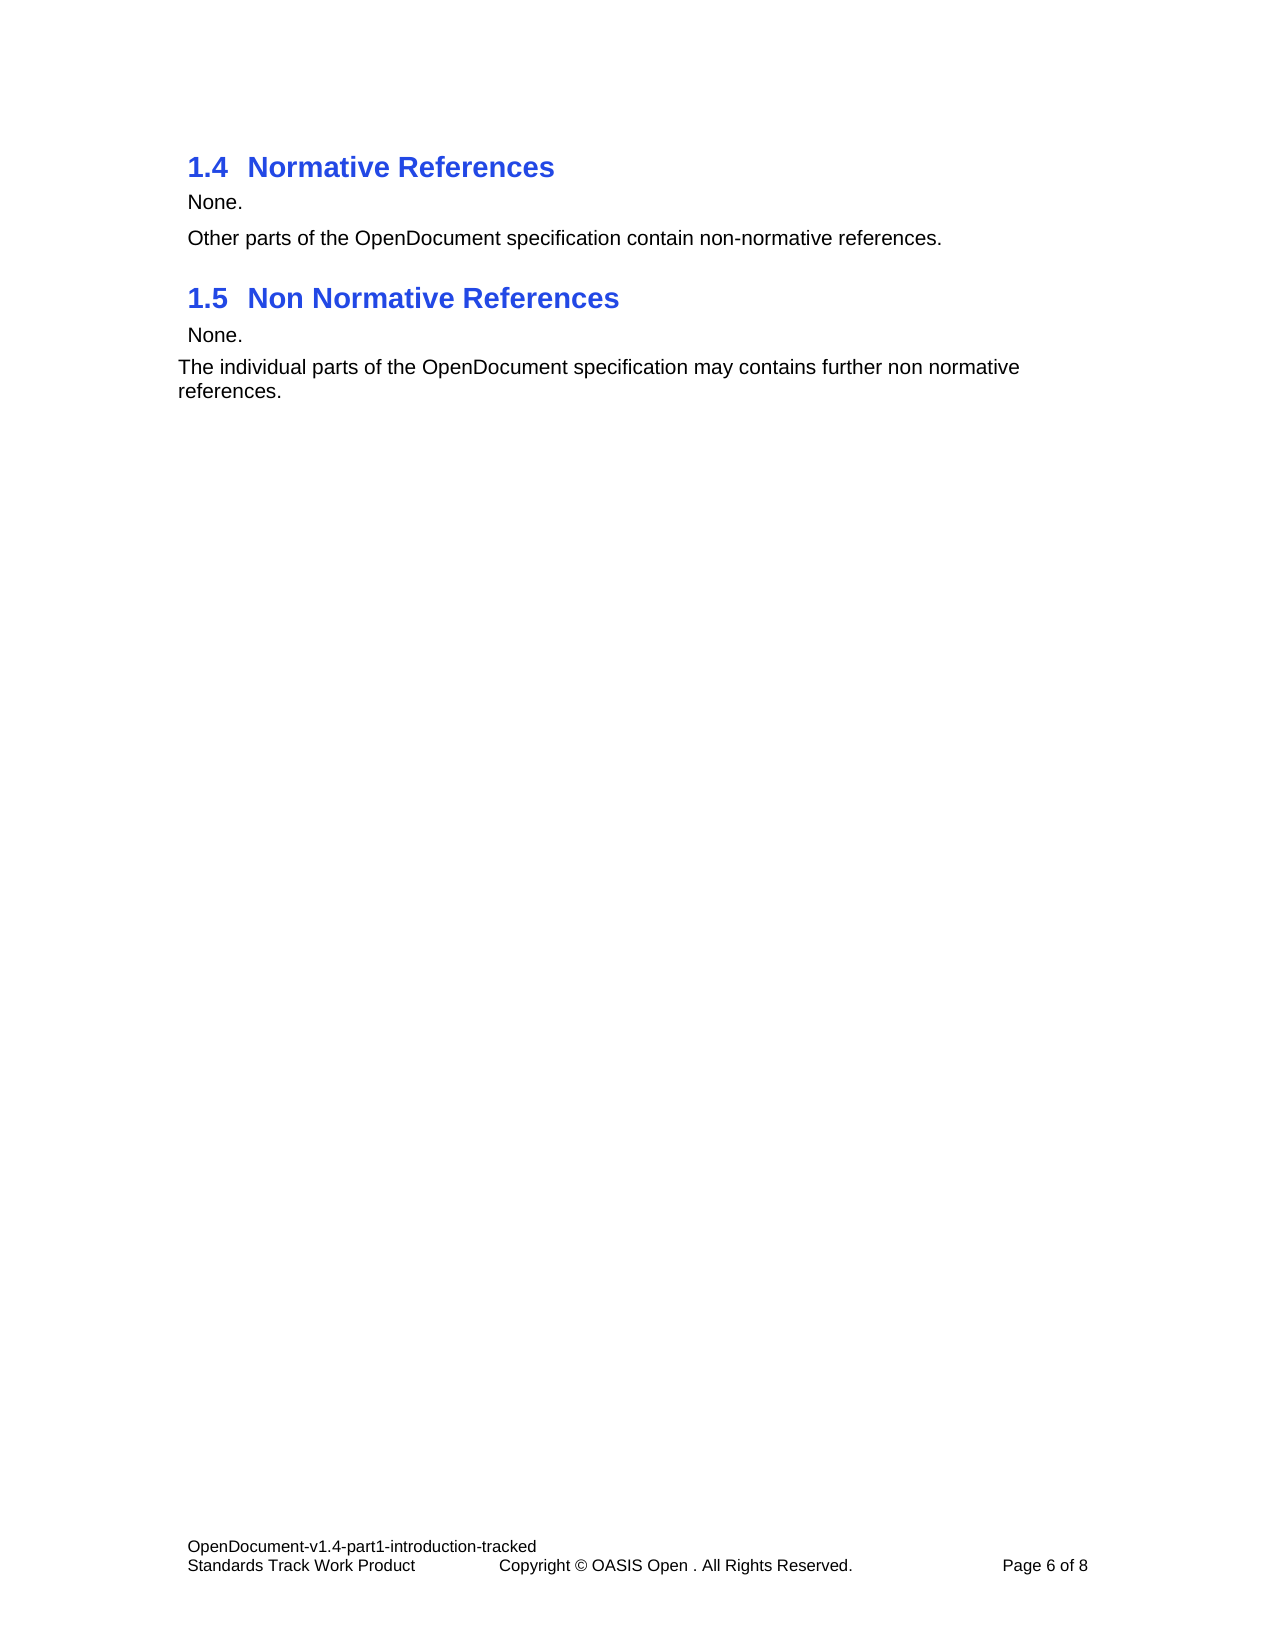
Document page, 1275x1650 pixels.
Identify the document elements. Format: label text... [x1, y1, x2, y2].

subtitle Normative References [187, 150, 1088, 183]
text None. [187, 189, 1088, 213]
text None. [187, 322, 1088, 346]
text The individual parts of the OpenDocument specification may contains further non normative references. [178, 355, 1088, 403]
text Other parts of the OpenDocument specification contain non-normative references. [187, 226, 1088, 249]
subtitle Non Normative References [187, 281, 1088, 314]
